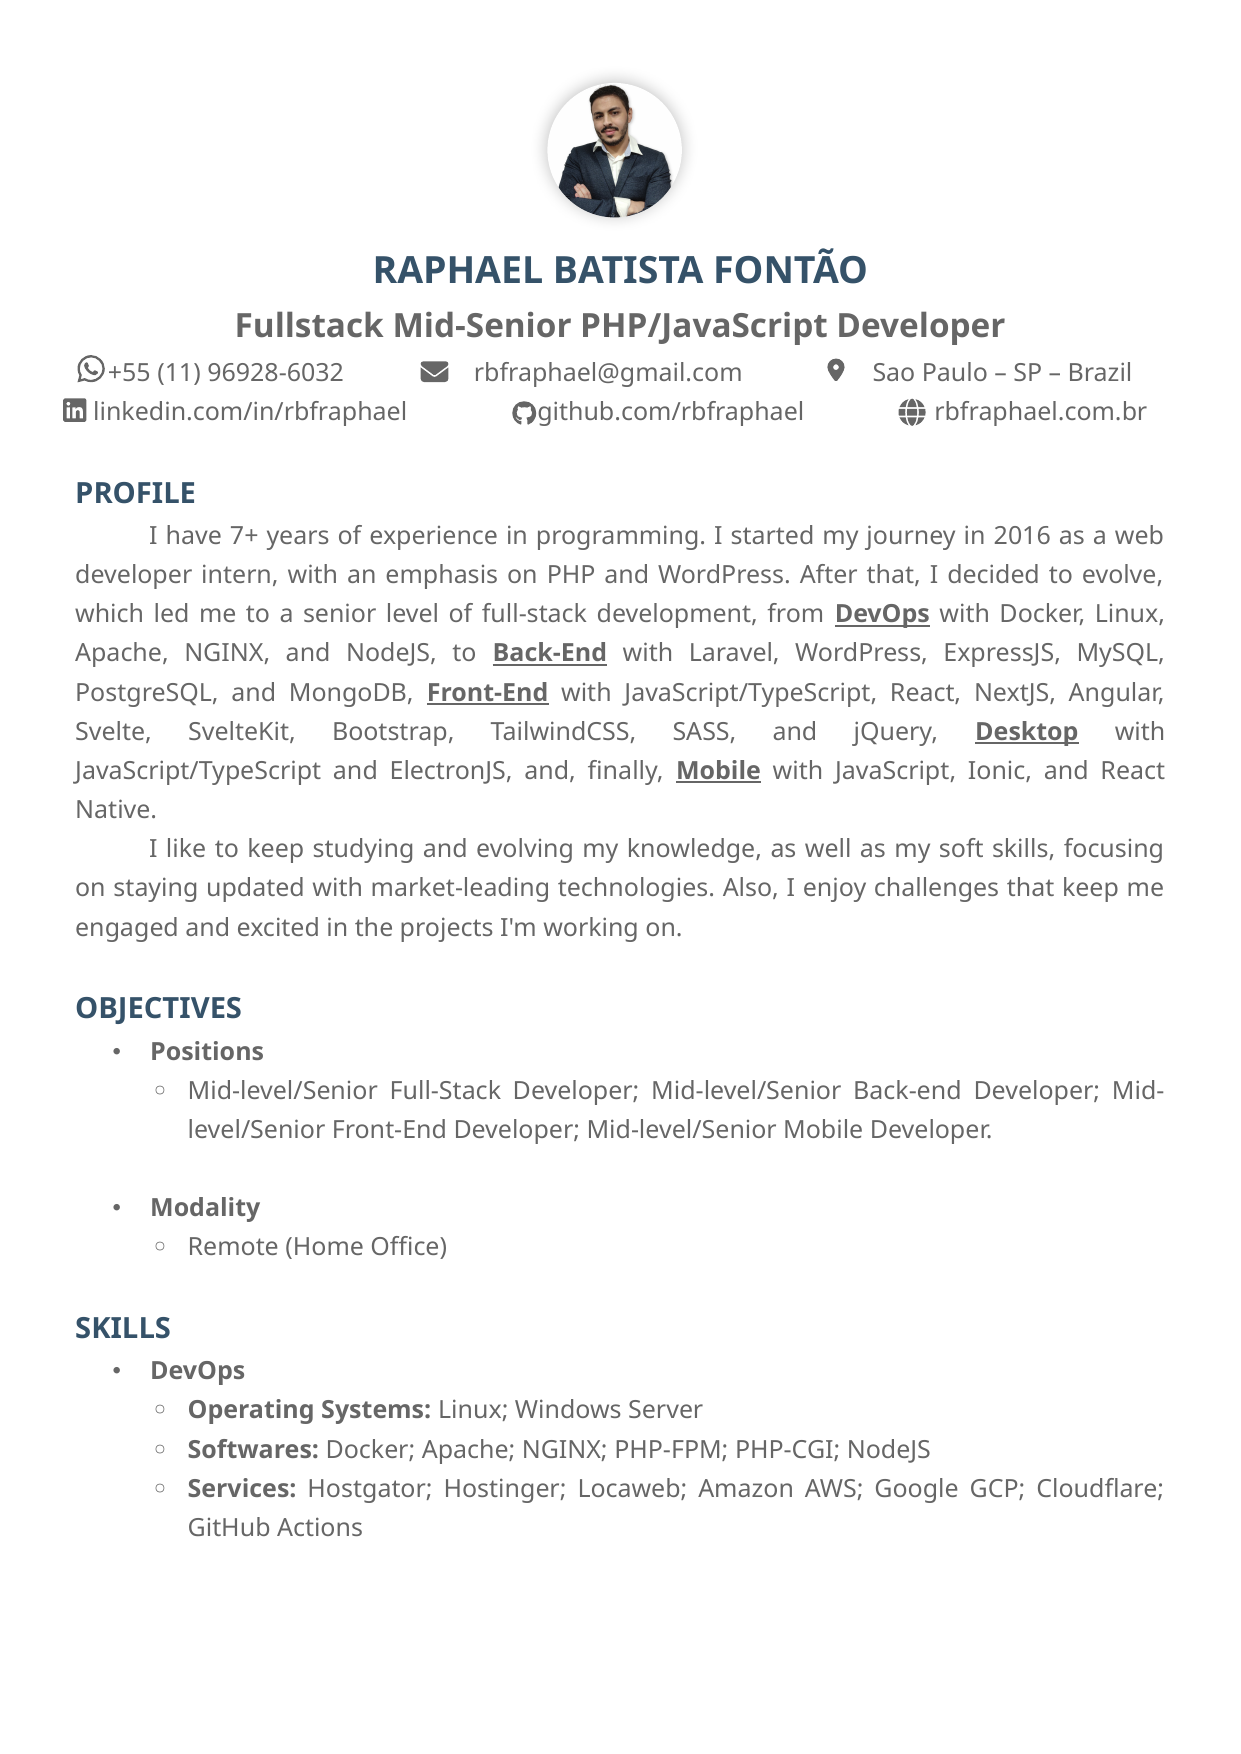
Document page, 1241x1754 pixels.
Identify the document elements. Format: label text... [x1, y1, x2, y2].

text RAPHAEL BATISTA FONTÃO [75, 75, 1165, 294]
text OBJECTIVES [75, 987, 1165, 1027]
list Positions [112, 1033, 1165, 1067]
list Softwares: Docker; Apache; NGINX; PHP-FPM; PHP-CGI; NodeJS [150, 1431, 1165, 1465]
text I have 7+ years of experience in programming. I started my journey in 2016 as a web developer intern, with an emphasis on PHP and WordPress. After that, I decided to evolve, which led me to a senior level of full-stack development, from DevOps with Docker, Linux, Apache, NGINX, and NodeJS, to Back-End with Laravel, WordPress, ExpressJS, MySQL, PostgreSQL, and MongoDB, Front-End with JavaScript/TypeScript, React, NextJS, Angular, Svelte, SvelteKit, Bootstrap, TailwindCSS, SASS, and jQuery, Desktop with JavaScript/TypeScript and ElectronJS, and, finally, Mobile with JavaScript, Ionic, and React Native. [75, 517, 1165, 826]
list DevOps [112, 1353, 1165, 1387]
list Modality [112, 1190, 1165, 1224]
picture [547, 82, 682, 218]
list Remote (Home Office) [150, 1229, 1165, 1263]
text I like to keep studying and evolving my knowledge, as well as my soft skills, focusing on staying updated with market-leading technologies. Also, I enjoy challenges that keep me engaged and excited in the projects I'm working on. [75, 831, 1165, 943]
text linkedin.com/in/rbfraphael github.com/rbfraphael rbfraphael.com.br [75, 393, 1165, 428]
text Fullstack Mid-Senior PHP/JavaScript Developer [75, 302, 1165, 348]
list Services: Hostgator; Hostinger; Locaweb; Amazon AWS; Google GCP; Cloudflare; GitHub Actions [150, 1470, 1165, 1544]
text SKILLS [75, 1307, 1165, 1347]
list Mid-level/Senior Full-Stack Developer; Mid-level/Senior Back-end Developer; Mid-level/Senior Front-End Developer; Mid-level/Senior Mobile Developer. [150, 1072, 1165, 1146]
list Operating Systems: Linux; Windows Server [150, 1392, 1165, 1426]
text PROFILE [75, 472, 1165, 512]
text +55 (11) 96928-6032 rbfraphael@gmail.com Sao Paulo – SP – Brazil [75, 354, 1165, 388]
